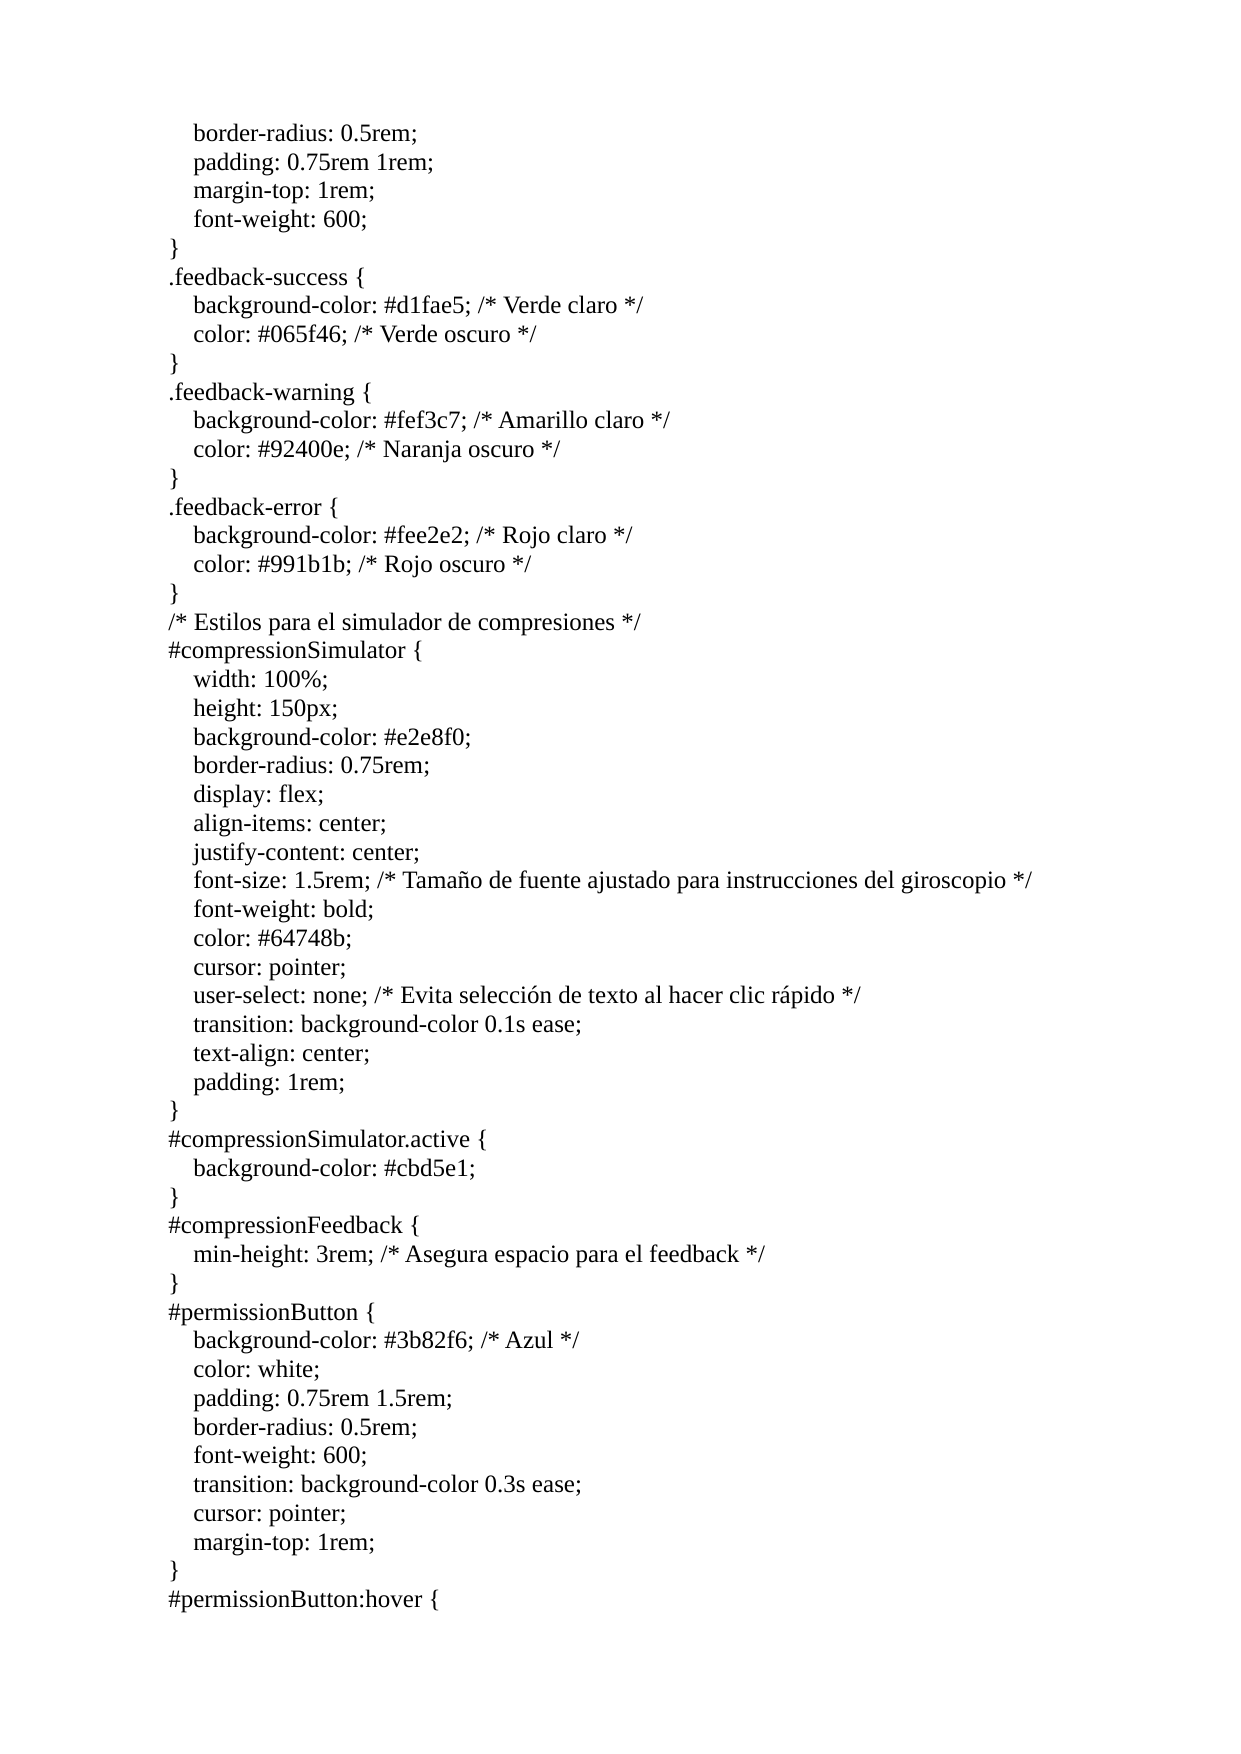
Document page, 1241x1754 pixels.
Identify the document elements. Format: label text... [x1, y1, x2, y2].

text color: #64748b; [118, 923, 1122, 952]
text } [118, 1268, 1122, 1297]
text font-weight: 600; [118, 1441, 1122, 1469]
text padding: 1rem; [118, 1067, 1122, 1096]
text background-color: #cbd5e1; [118, 1153, 1122, 1182]
text padding: 0.75rem 1rem; [118, 147, 1122, 176]
text color: #92400e; /* Naranja oscuro */ [118, 434, 1122, 463]
text margin-top: 1rem; [118, 1527, 1122, 1556]
text #permissionButton:hover { [118, 1584, 1122, 1613]
text #permissionButton { [118, 1297, 1122, 1326]
text #compressionSimulator { [118, 636, 1122, 664]
text height: 150px; [118, 693, 1122, 722]
text .feedback-success { [118, 262, 1122, 291]
text background-color: #3b82f6; /* Azul */ [118, 1326, 1122, 1354]
text } [118, 348, 1122, 377]
text color: #065f46; /* Verde oscuro */ [118, 319, 1122, 348]
text margin-top: 1rem; [118, 176, 1122, 204]
text background-color: #fee2e2; /* Rojo claro */ [118, 521, 1122, 549]
text border-radius: 0.75rem; [118, 751, 1122, 779]
text padding: 0.75rem 1.5rem; [118, 1383, 1122, 1412]
text min-height: 3rem; /* Asegura espacio para el feedback */ [118, 1239, 1122, 1268]
text text-align: center; [118, 1038, 1122, 1067]
text } [118, 233, 1122, 262]
text background-color: #d1fae5; /* Verde claro */ [118, 291, 1122, 319]
text background-color: #fef3c7; /* Amarillo claro */ [118, 406, 1122, 434]
text border-radius: 0.5rem; [118, 118, 1122, 147]
text transition: background-color 0.3s ease; [118, 1469, 1122, 1498]
text font-weight: 600; [118, 204, 1122, 233]
text cursor: pointer; [118, 1498, 1122, 1527]
text /* Estilos para el simulador de compresiones */ [118, 607, 1122, 636]
text } [118, 463, 1122, 492]
text } [118, 1556, 1122, 1584]
text cursor: pointer; [118, 952, 1122, 981]
text #compressionSimulator.active { [118, 1124, 1122, 1153]
text width: 100%; [118, 664, 1122, 693]
text .feedback-error { [118, 492, 1122, 521]
text user-select: none; /* Evita selección de texto al hacer clic rápido */ [118, 981, 1122, 1009]
text } [118, 1182, 1122, 1211]
text } [118, 578, 1122, 607]
text border-radius: 0.5rem; [118, 1412, 1122, 1441]
text font-size: 1.5rem; /* Tamaño de fuente ajustado para instrucciones del giroscopio */ [118, 866, 1122, 894]
text color: white; [118, 1354, 1122, 1383]
text } [118, 1096, 1122, 1124]
text #compressionFeedback { [118, 1211, 1122, 1239]
text .feedback-warning { [118, 377, 1122, 406]
text display: flex; [118, 779, 1122, 808]
text font-weight: bold; [118, 894, 1122, 923]
text transition: background-color 0.1s ease; [118, 1009, 1122, 1038]
text justify-content: center; [118, 837, 1122, 866]
text align-items: center; [118, 808, 1122, 837]
text color: #991b1b; /* Rojo oscuro */ [118, 549, 1122, 578]
text background-color: #e2e8f0; [118, 722, 1122, 751]
